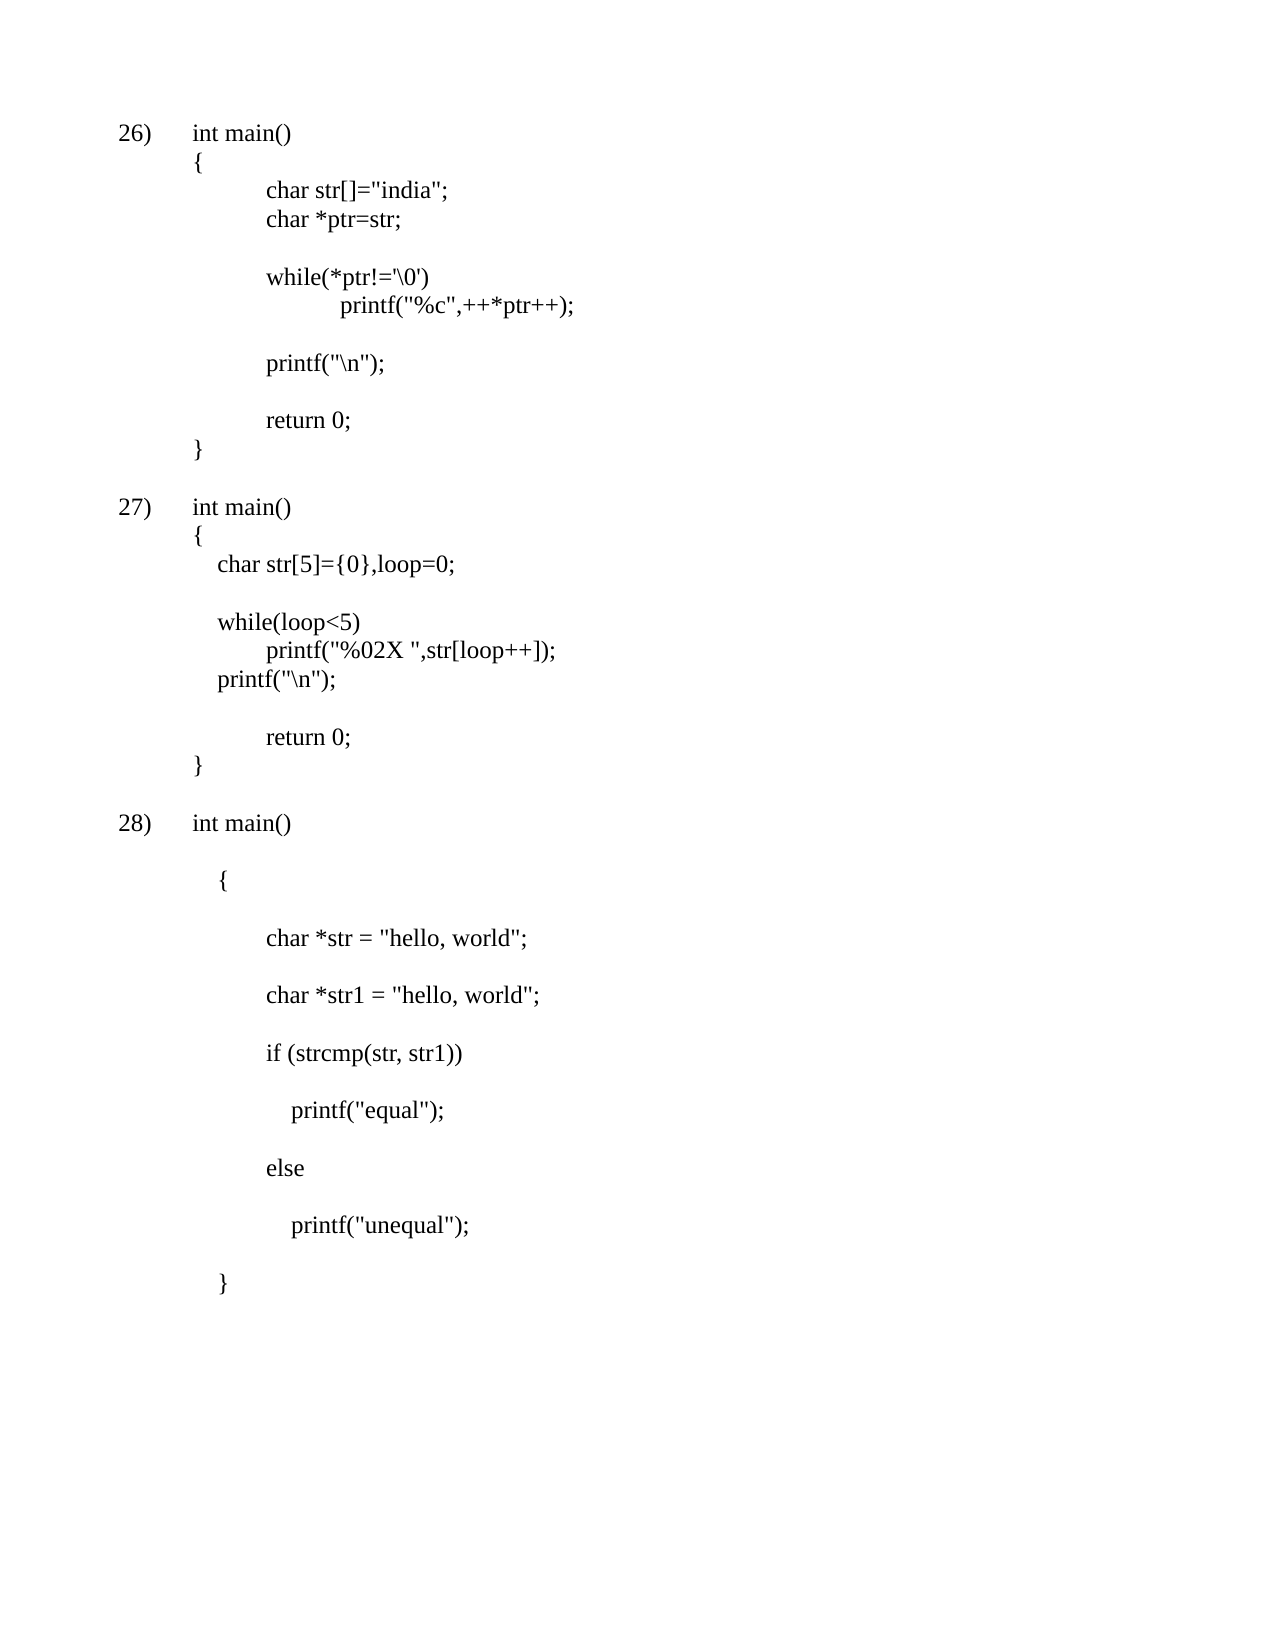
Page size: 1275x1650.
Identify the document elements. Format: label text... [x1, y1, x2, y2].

text char *str = "hello, world"; [118, 923, 1157, 952]
text printf("\n"); [118, 348, 1157, 377]
text 27) int main() [118, 492, 1157, 521]
text char str[]="india"; [118, 176, 1157, 204]
text { [118, 866, 1157, 894]
text printf("%02X ",str[loop++]); [118, 636, 1157, 664]
text char str[5]={0},loop=0; [118, 549, 1157, 578]
text return 0; [118, 406, 1157, 434]
text 26) int main() [118, 118, 1157, 147]
text if (strcmp(str, str1)) [118, 1038, 1157, 1067]
text { [118, 521, 1157, 549]
text while(*ptr!='\0') [118, 262, 1157, 291]
text return 0; [118, 722, 1157, 751]
text } [118, 751, 1157, 779]
text printf("equal"); [118, 1096, 1157, 1124]
text { [118, 147, 1157, 176]
text char *ptr=str; [118, 204, 1157, 233]
text while(loop<5) [118, 607, 1157, 636]
text else [118, 1153, 1157, 1182]
text } [118, 1268, 1157, 1297]
text 28) int main() [118, 808, 1157, 837]
text } [118, 434, 1157, 463]
text printf("unequal"); [118, 1211, 1157, 1239]
text printf("\n"); [118, 664, 1157, 693]
text printf("%c",++*ptr++); [118, 291, 1157, 319]
text char *str1 = "hello, world"; [118, 981, 1157, 1009]
